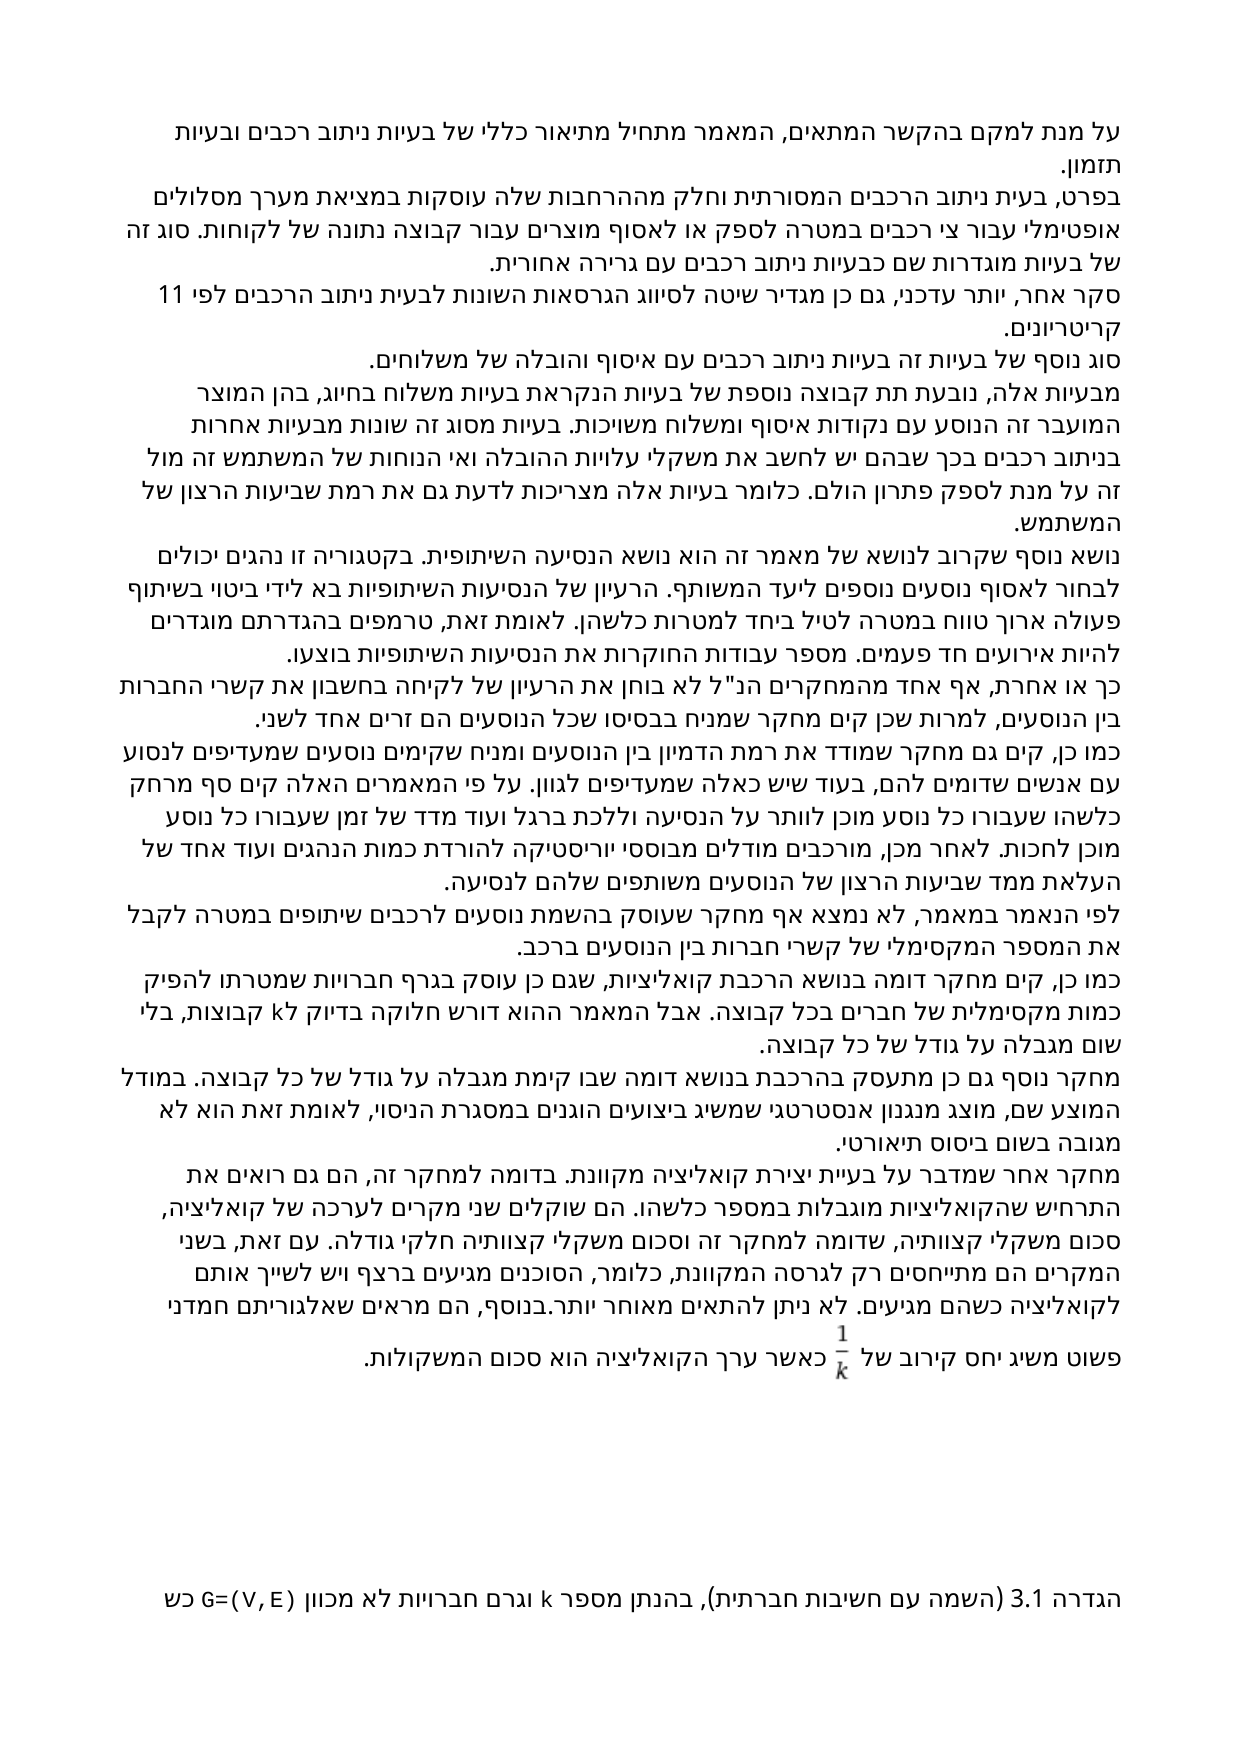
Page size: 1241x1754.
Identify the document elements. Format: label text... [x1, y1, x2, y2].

picture [833, 1324, 854, 1384]
text סוג נוסף של בעיות זה בעיות ניתוב רכבים עם איסוף והובלה של משלוחים. [118, 346, 1122, 379]
text כמו כן, קים מחקר דומה בנושא הרכבת קואליציות, שגם כן עוסק בגרף חברויות שמטרתו להפיק כמות מקסימלית של חברים בכל קבוצה. אבל המאמר ההוא דורש חלוקה בדיוק לk קבוצות, בלי שום מגבלה על גודל של כל קבוצה. [118, 966, 1122, 1064]
text סקר אחר, יותר עדכני, גם כן מגדיר שיטה לסיווג הגרסאות השונות לבעית ניתוב הרכבים לפי 11 קריטריונים. [118, 281, 1122, 346]
text על מנת למקם בהקשר המתאים, המאמר מתחיל מתיאור כללי של בעיות ניתוב רכבים ובעיות תזמון. [118, 118, 1122, 183]
text לפי הנאמר במאמר, לא נמצא אף מחקר שעוסק בהשמת נוסעים לרכבים שיתופים במטרה לקבל את המספר המקסימלי של קשרי חברות בין הנוסעים ברכב. [118, 901, 1122, 966]
text נושא נוסף שקרוב לנושא של מאמר זה הוא נושא הנסיעה השיתופית. בקטגוריה זו נהגים יכולים לבחור לאסוף נוסעים נוספים ליעד המשותף. הרעיון של הנסיעות השיתופיות בא לידי ביטוי בשיתוף פעולה ארוך טווח במטרה לטיל ביחד למטרות כלשהן. לאומת זאת, טרמפים בהגדרתם מוגדרים להיות אירועים חד פעמים. מספר עבודות החוקרות את הנסיעות השיתופיות בוצעו. [118, 542, 1122, 672]
text כמו כן, קים גם מחקר שמודד את רמת הדמיון בין הנוסעים ומניח שקימים נוסעים שמעדיפים לנסוע עם אנשים שדומים להם, בעוד שיש כאלה שמעדיפים לגוון. על פי המאמרים האלה קים סף מרחק כלשהו שעבורו כל נוסע מוכן לוותר על הנסיעה וללכת ברגל ועוד מדד של זמן שעבורו כל נוסע מוכן לחכות. לאחר מכן, מורכבים מודלים מבוססי יוריסטיקה להורדת כמות הנהגים ועוד אחד של העלאת ממד שביעות הרצון של הנוסעים משותפים שלהם לנסיעה. [118, 738, 1122, 901]
text בפרט, בעית ניתוב הרכבים המסורתית וחלק מההרחבות שלה עוסקות במציאת מערך מסלולים אופטימלי עבור צי רכבים במטרה לספק או לאסוף מוצרים עבור קבוצה נתונה של לקוחות. סוג זה של בעיות מוגדרות שם כבעיות ניתוב רכבים עם גרירה אחורית. [118, 183, 1122, 281]
text מבעיות אלה, נובעת תת קבוצה נוספת של בעיות הנקראת בעיות משלוח בחיוג, בהן המוצר המועבר זה הנוסע עם נקודות איסוף ומשלוח משויכות. בעיות מסוג זה שונות מבעיות אחרות בניתוב רכבים בכך שבהם יש לחשב את משקלי עלויות ההובלה ואי הנוחות של המשתמש זה מול זה על מנת לספק פתרון הולם. כלומר בעיות אלה מצריכות לדעת גם את רמת שביעות הרצון של המשתמש. [118, 379, 1122, 542]
text הגדרה 3.1 (השמה עם חשיבות חברתית), בהנתן מספר k וגרם חברויות לא מכוון G=(V,E) כש [118, 1585, 1122, 1618]
text מחקר נוסף גם כן מתעסק בהרכבת בנושא דומה שבו קימת מגבלה על גודל של כל קבוצה. במודל המוצע שם, מוצג מנגנון אנסטרטגי שמשיג ביצועים הוגנים במסגרת הניסוי, לאומת זאת הוא לא מגובה בשום ביסוס תיאורטי. [118, 1064, 1122, 1161]
text כך או אחרת, אף אחד מהמחקרים הנ"ל לא בוחן את הרעיון של לקיחה בחשבון את קשרי החברות בין הנוסעים, למרות שכן קים מחקר שמניח בבסיסו שכל הנוסעים הם זרים אחד לשני. [118, 672, 1122, 738]
text מחקר אחר שמדבר על בעיית יצירת קואליציה מקוונת. בדומה למחקר זה, הם גם רואים את התרחיש שהקואליציות מוגבלות במספר כלשהו. הם שוקלים שני מקרים לערכה של קואליציה, סכום משקלי קצוותיה, שדומה למחקר זה וסכום משקלי קצוותיה חלקי גודלה. עם זאת, בשני המקרים הם מתייחסים רק לגרסה המקוונת, כלומר, הסוכנים מגיעים ברצף ויש לשייך אותם לקואליציה כשהם מגיעים. לא ניתן להתאים מאוחר יותר.בנוסף, הם מראים שאלגוריתם חמדני פשוט משיג יחס קירוב של כאשר ערך הקואליציה הוא סכום המשקולות. [118, 1161, 1122, 1384]
